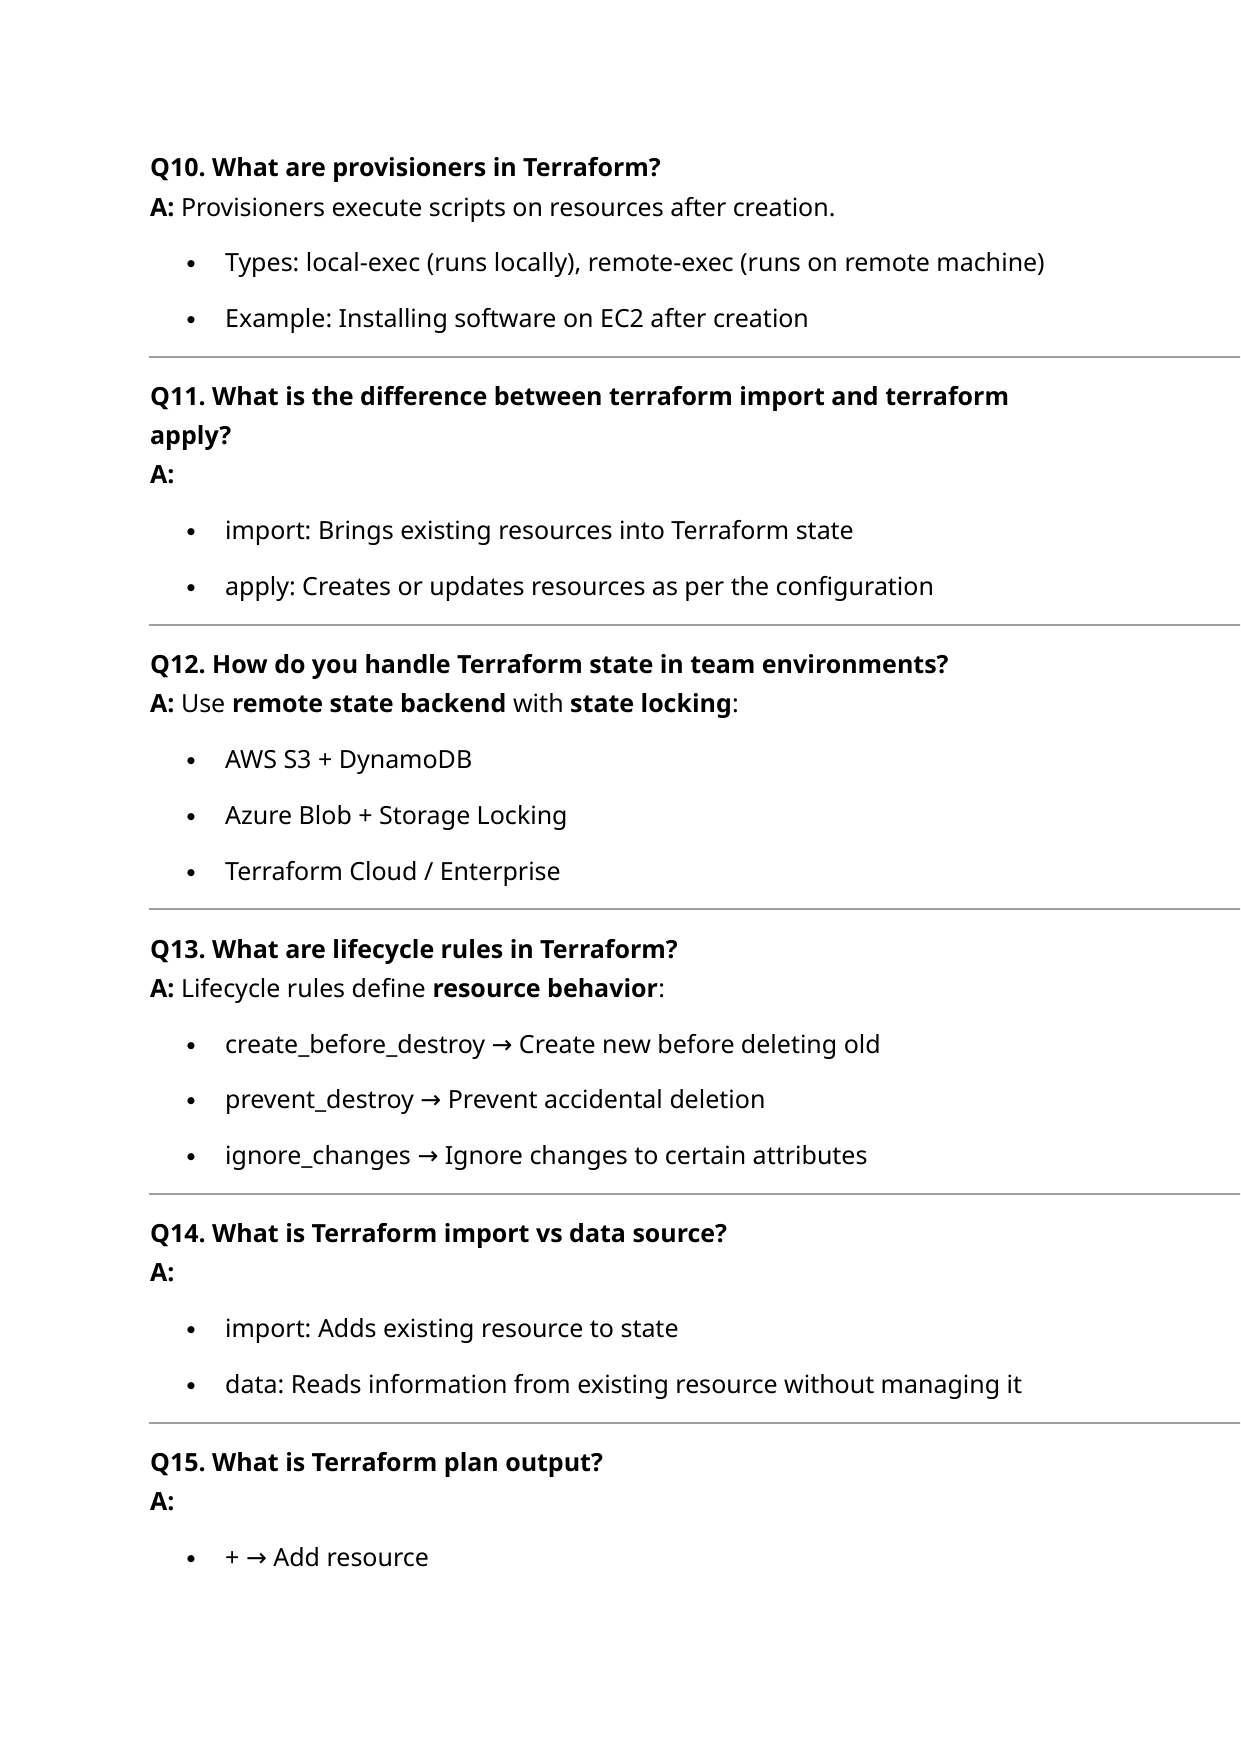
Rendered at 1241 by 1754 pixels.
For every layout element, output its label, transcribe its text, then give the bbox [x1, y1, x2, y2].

text Q11. What is the difference between terraform import and terraform apply? A: [150, 379, 1090, 491]
list ignore_changes → Ignore changes to certain attributes [187, 1138, 1090, 1172]
list prevent_destroy → Prevent accidental deletion [187, 1082, 1090, 1116]
list Example: Installing software on EC2 after creation [187, 301, 1090, 335]
list Terraform Cloud / Enterprise [187, 853, 1090, 887]
text Q12. How do you handle Terraform state in team environments? A: Use remote state backend with state locking: [150, 647, 1090, 720]
text Q10. What are provisioners in Terraform? A: Provisioners execute scripts on resources after creation. [150, 150, 1090, 223]
list Azure Blob + Storage Locking [187, 797, 1090, 832]
list apply: Creates or updates resources as per the configuration [187, 569, 1090, 603]
list import: Brings existing resources into Terraform state [187, 513, 1090, 547]
text Q13. What are lifecycle rules in Terraform? A: Lifecycle rules define resource behavior: [150, 931, 1090, 1004]
list import: Adds existing resource to state [187, 1311, 1090, 1345]
list AWS S3 + DynamoDB [187, 742, 1090, 776]
text Q14. What is Terraform import vs data source? A: [150, 1216, 1090, 1289]
list create_before_destroy → Create new before deleting old [187, 1026, 1090, 1060]
list + → Add resource [187, 1539, 1090, 1574]
text Q15. What is Terraform plan output? A: [150, 1444, 1090, 1518]
list Types: local-exec (runs locally), remote-exec (runs on remote machine) [187, 245, 1090, 279]
list data: Reads information from existing resource without managing it [187, 1367, 1090, 1401]
